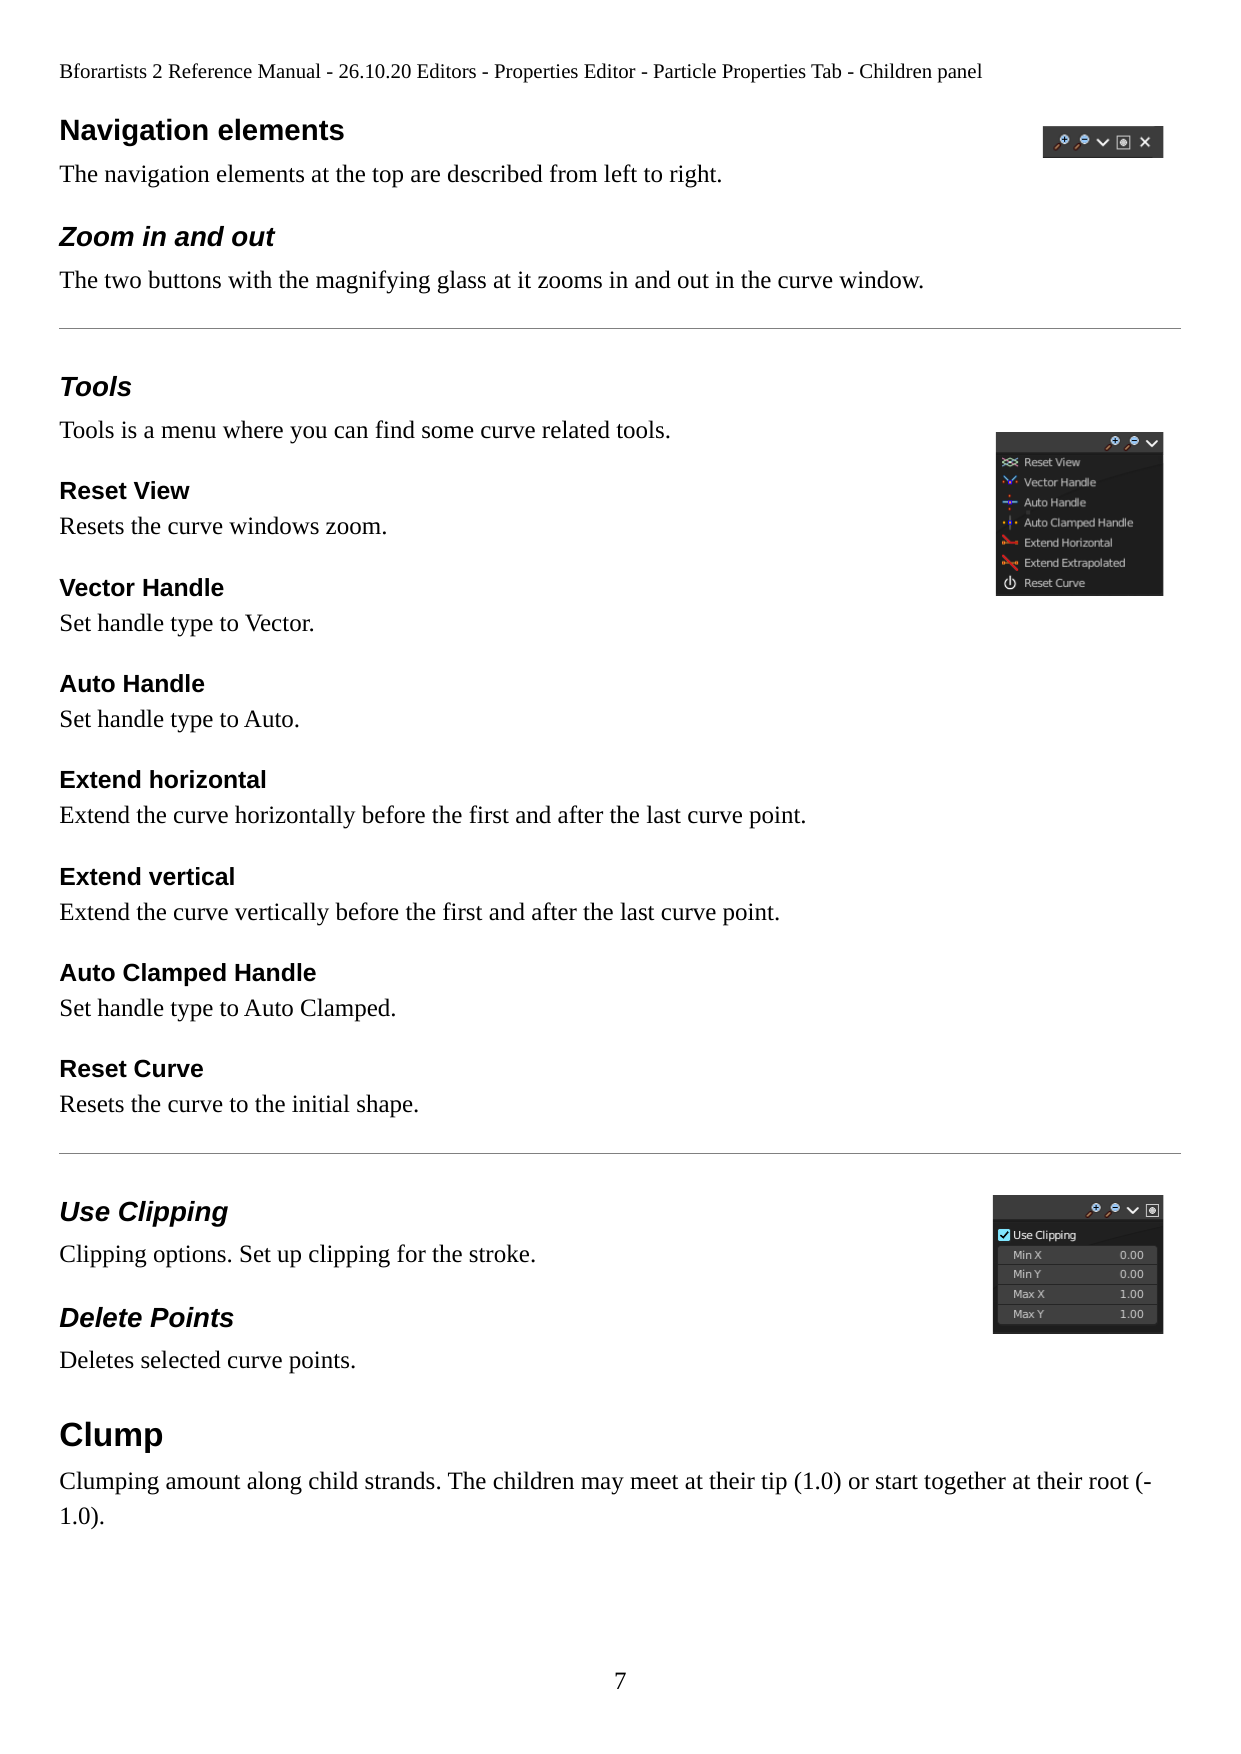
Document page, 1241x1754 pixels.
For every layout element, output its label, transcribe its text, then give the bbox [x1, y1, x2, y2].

text Tools is a menu where you can find some curve related tools. [59, 415, 1181, 444]
subtitle Extend horizontal [59, 766, 1181, 794]
text The navigation elements at the top are described from left to right. [59, 159, 1181, 188]
picture [1042, 126, 1164, 158]
text Resets the curve to the initial shape. [59, 1089, 1181, 1118]
subtitle [1164, 1195, 1181, 1227]
text Set handle type to Auto. [59, 704, 1181, 733]
text Extend the curve horizontally before the first and after the last curve point. [59, 800, 1181, 829]
subtitle Auto Clamped Handle [59, 958, 1181, 987]
subtitle Vector Handle [59, 573, 1181, 601]
subtitle Use Clipping [59, 1195, 992, 1227]
text Resets the curve windows zoom. [59, 511, 995, 540]
text Set handle type to Auto Clamped. [59, 993, 1181, 1022]
subtitle [1164, 1301, 1181, 1333]
picture [995, 432, 1164, 596]
text Clumping amount along child strands. The children may meet at their tip (1.0) or start together at their root (-1.0). [59, 1466, 1181, 1530]
subtitle Reset View [59, 476, 995, 505]
subtitle Clump [59, 1415, 1181, 1454]
subtitle Zoom in and out [59, 220, 1181, 252]
text Extend the curve vertically before the first and after the last curve point. [59, 897, 1181, 925]
subtitle [1164, 476, 1181, 505]
text The two buttons with the magnifying glass at it zooms in and out in the curve window. [59, 265, 1181, 293]
subtitle Delete Points [59, 1301, 992, 1333]
subtitle Reset Curve [59, 1054, 1181, 1083]
subtitle Navigation elements [59, 113, 1181, 146]
subtitle Extend vertical [59, 862, 1181, 890]
picture [992, 1195, 1164, 1334]
text Deletes selected curve points. [59, 1345, 1181, 1374]
subtitle Tools [59, 371, 1181, 402]
subtitle Auto Handle [59, 669, 1181, 698]
text Set handle type to Vector. [59, 608, 1181, 636]
text Clipping options. Set up clipping for the stroke. [59, 1239, 992, 1268]
